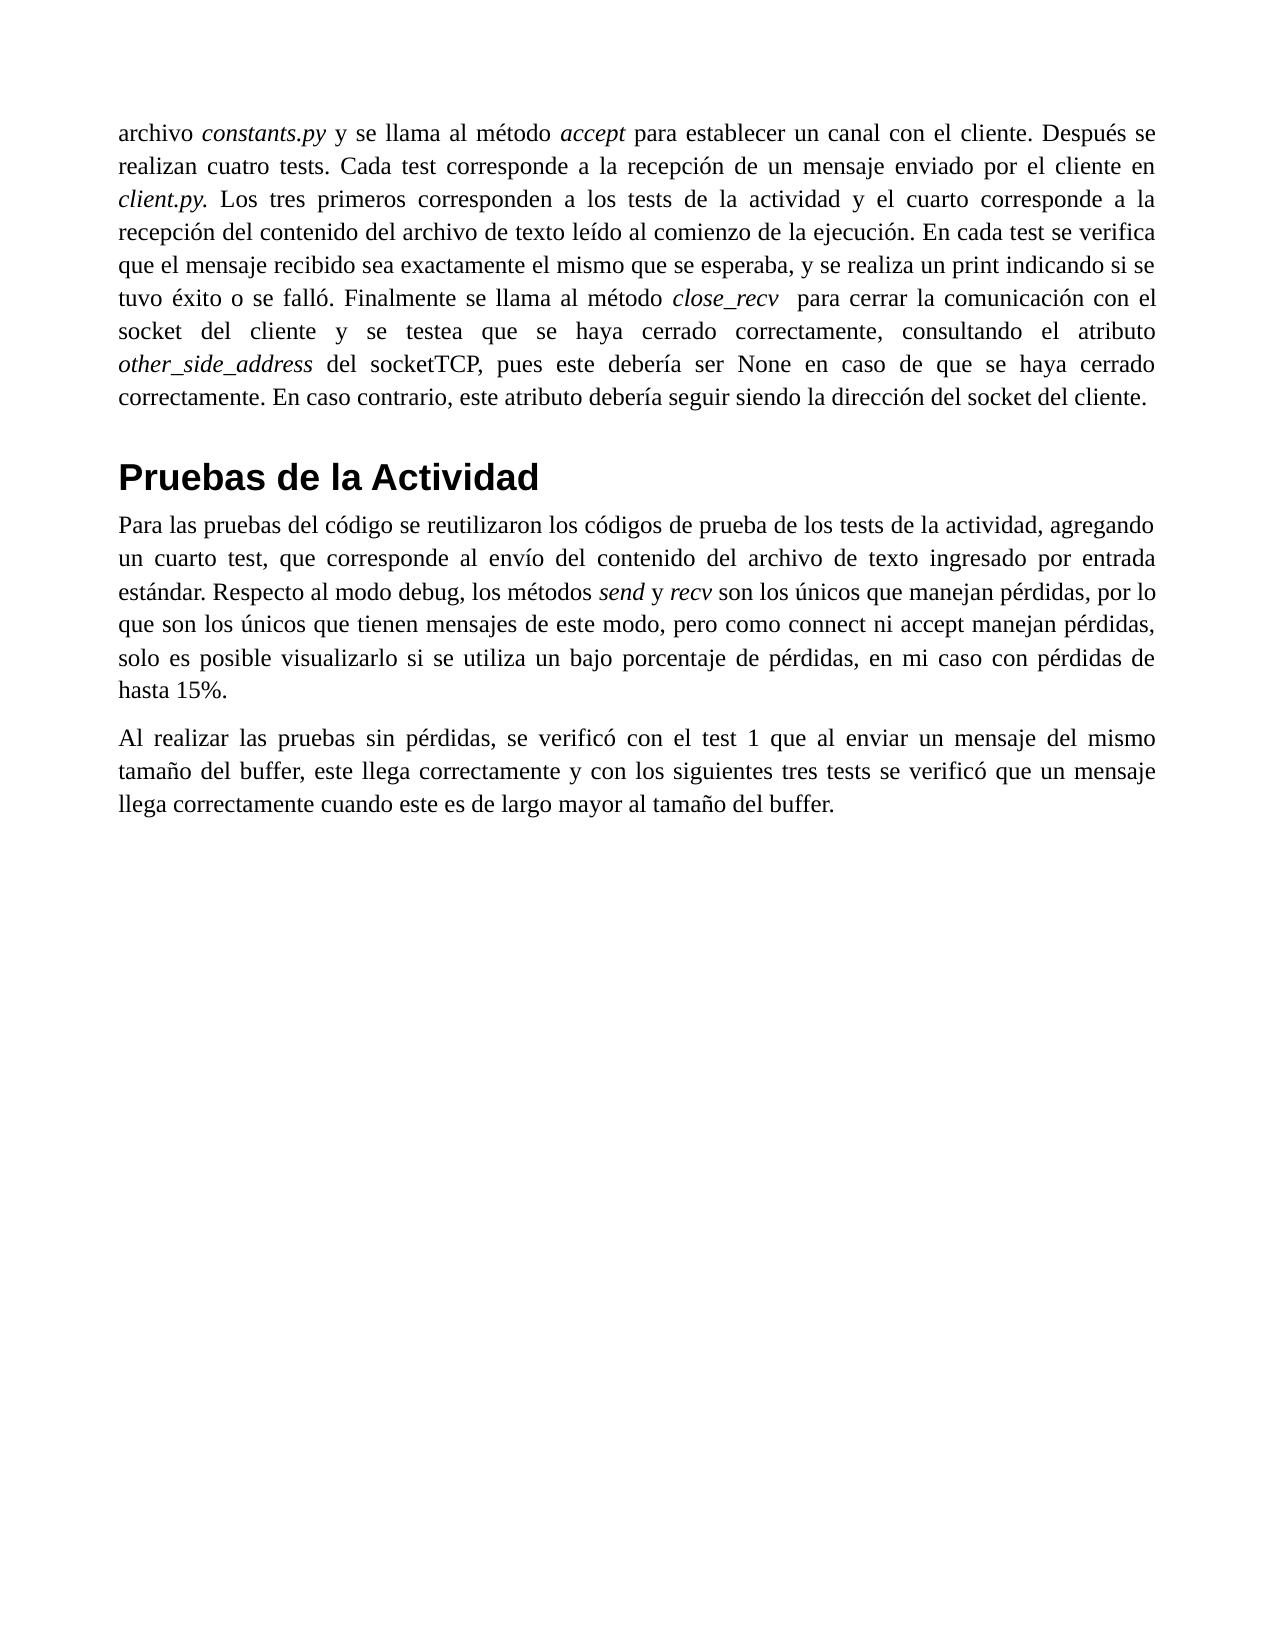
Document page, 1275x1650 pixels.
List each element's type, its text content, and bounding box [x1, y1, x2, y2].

subtitle Pruebas de la Actividad [118, 455, 1157, 498]
text archivo constants.py y se llama al método accept para establecer un canal con el cliente. Después se realizan cuatro tests. Cada test corresponde a la recepción de un mensaje enviado por el cliente en client.py. Los tres primeros corresponden a los tests de la actividad y el cuarto corresponde a la recepción del contenido del archivo de texto leído al comienzo de la ejecución. En cada test se verifica que el mensaje recibido sea exactamente el mismo que se esperaba, y se realiza un print indicando si se tuvo éxito o se falló. Finalmente se llama al método close_recv para cerrar la comunicación con el socket del cliente y se testea que se haya cerrado correctamente, consultando el atributo other_side_address del socketTCP, pues este debería ser None en caso de que se haya cerrado correctamente. En caso contrario, este atributo debería seguir siendo la dirección del socket del cliente. [118, 118, 1157, 411]
text Al realizar las pruebas sin pérdidas, se verificó con el test 1 que al enviar un mensaje del mismo tamaño del buffer, este llega correctamente y con los siguientes tres tests se verificó que un mensaje llega correctamente cuando este es de largo mayor al tamaño del buffer. [118, 723, 1157, 818]
text Para las pruebas del código se reutilizaron los códigos de prueba de los tests de la actividad, agregando un cuarto test, que corresponde al envío del contenido del archivo de texto ingresado por entrada estándar. Respecto al modo debug, los métodos send y recv son los únicos que manejan pérdidas, por lo que son los únicos que tienen mensajes de este modo, pero como connect ni accept manejan pérdidas, solo es posible visualizarlo si se utiliza un bajo porcentaje de pérdidas, en mi caso con pérdidas de hasta 15%. [118, 511, 1157, 704]
